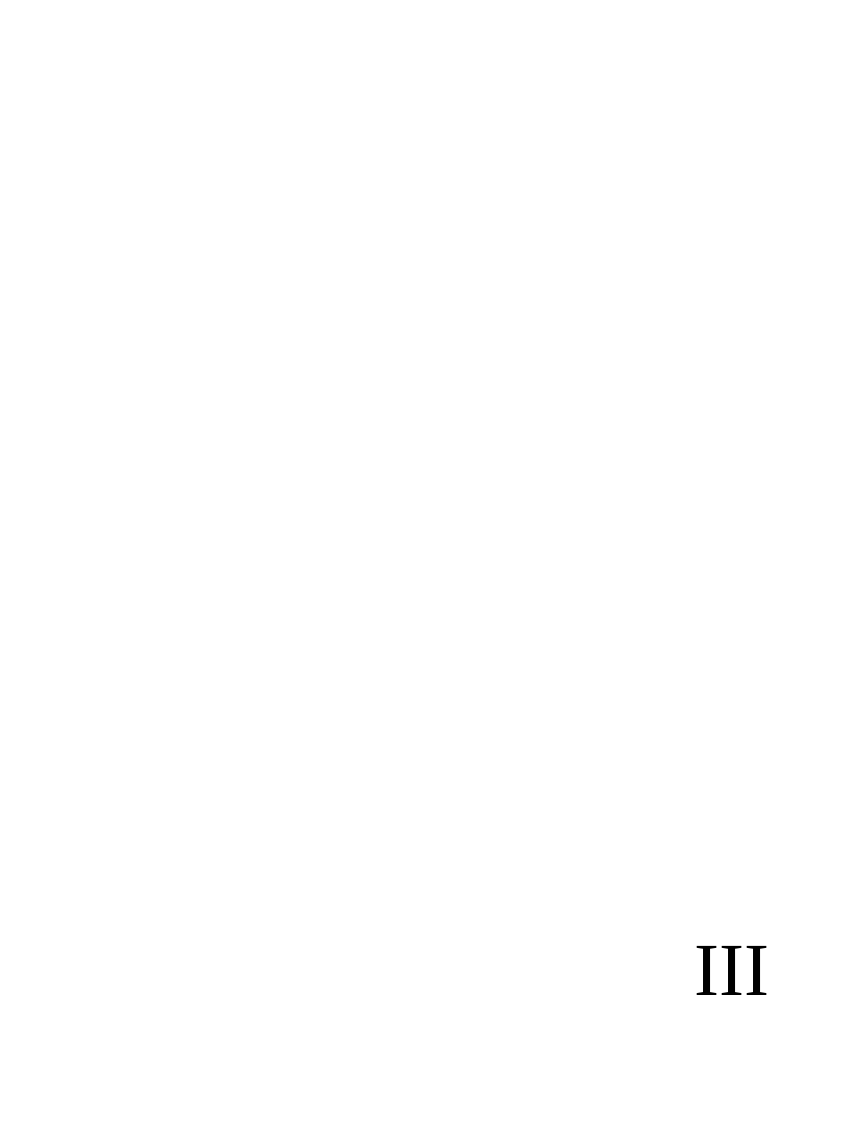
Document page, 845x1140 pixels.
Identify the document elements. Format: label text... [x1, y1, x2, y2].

text III [75, 925, 769, 1011]
